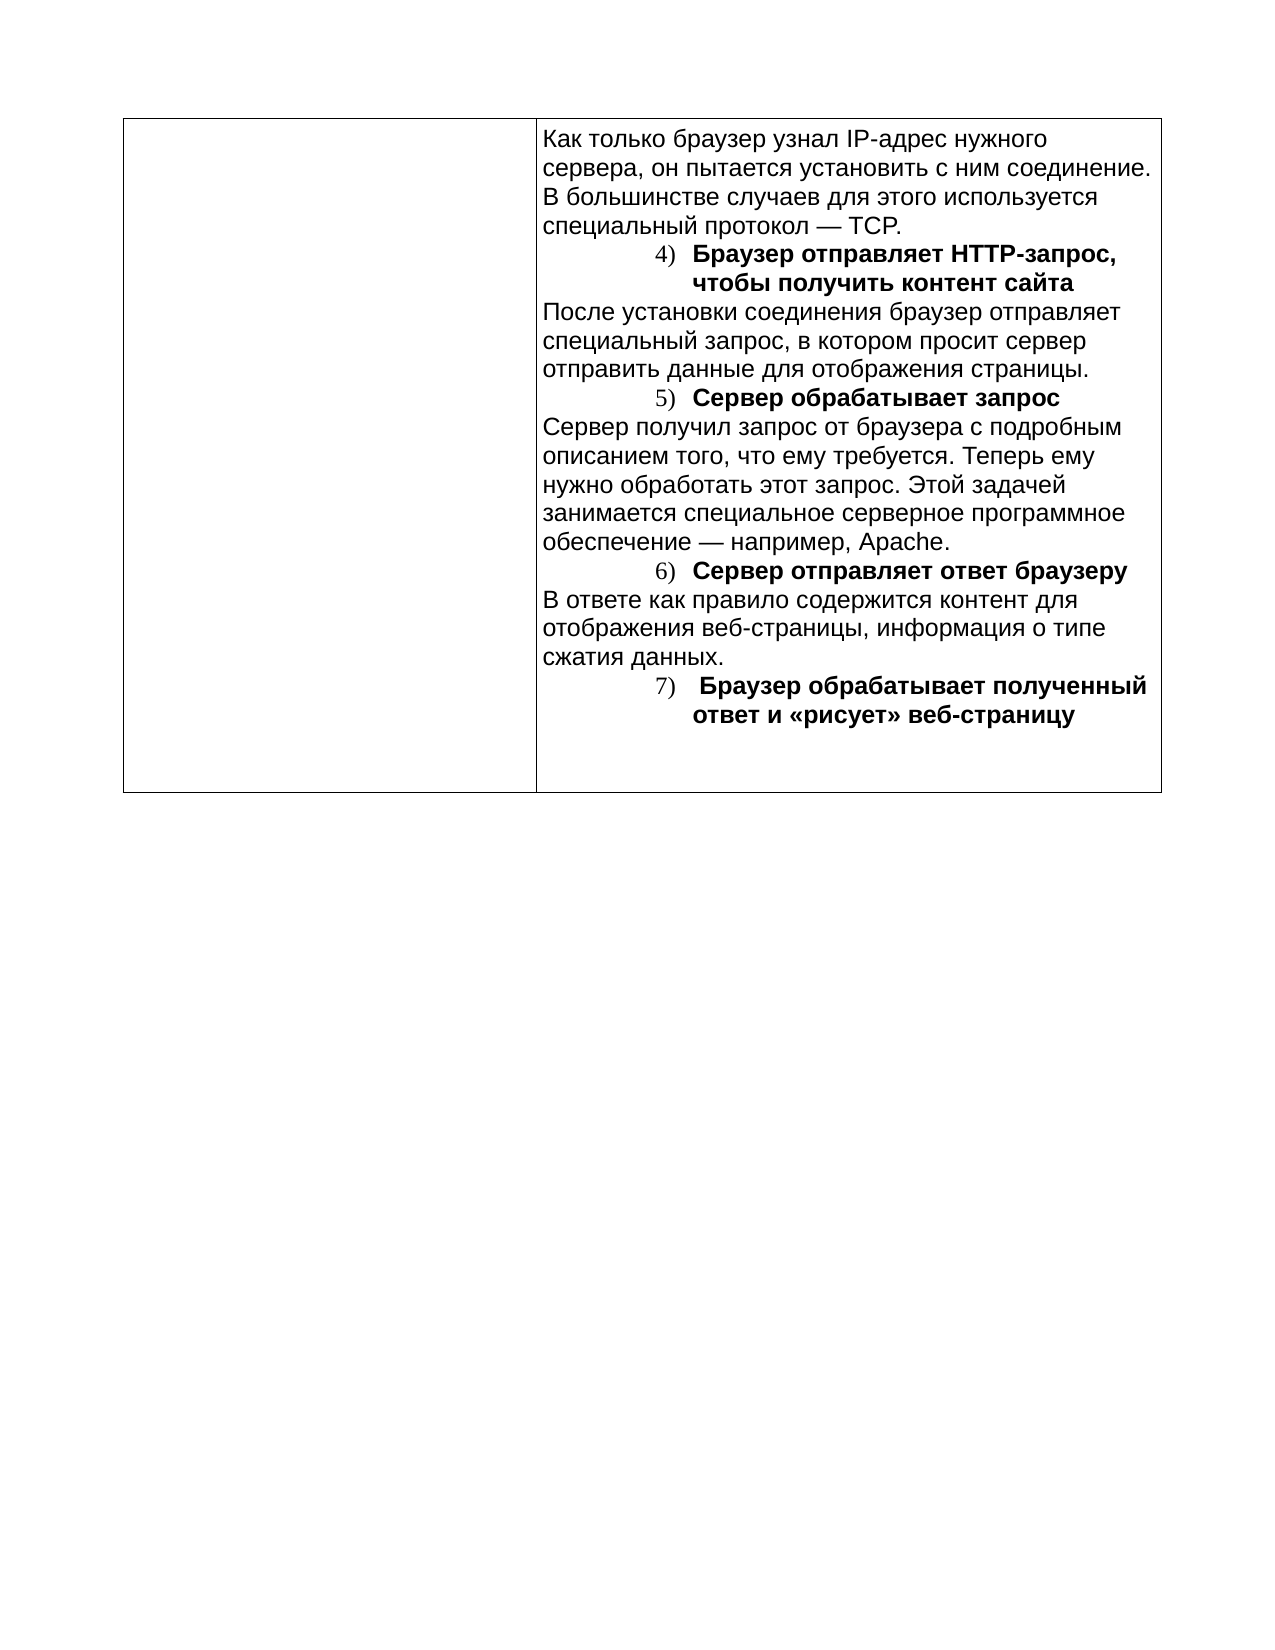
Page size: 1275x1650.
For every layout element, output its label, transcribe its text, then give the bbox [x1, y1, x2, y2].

table_cell Как только браузер узнал IP-адрес нужного сервера, он пытается установить с ним соединение. В большинстве случаев для этого используется специальный протокол — TCP. Браузер отправляет HTTP-запрос, чтобы получить контент сайта После установки соединения браузер отправляет специальный запрос, в котором просит сервер отправить данные для отображения страницы. Сервер обрабатывает запрос Сервер получил запрос от браузера с подробным описанием того, что ему требуется. Теперь ему нужно обработать этот запрос. Этой задачей занимается специальное серверное программное обеспечение — например, Apache. Сервер отправляет ответ браузеру В ответе как правило содержится контент для отображения веб-страницы, информация о типе сжатия данных. Браузер обрабатывает полученный ответ и «рисует» веб-страницу [537, 119, 1161, 792]
table_cell [124, 119, 536, 792]
